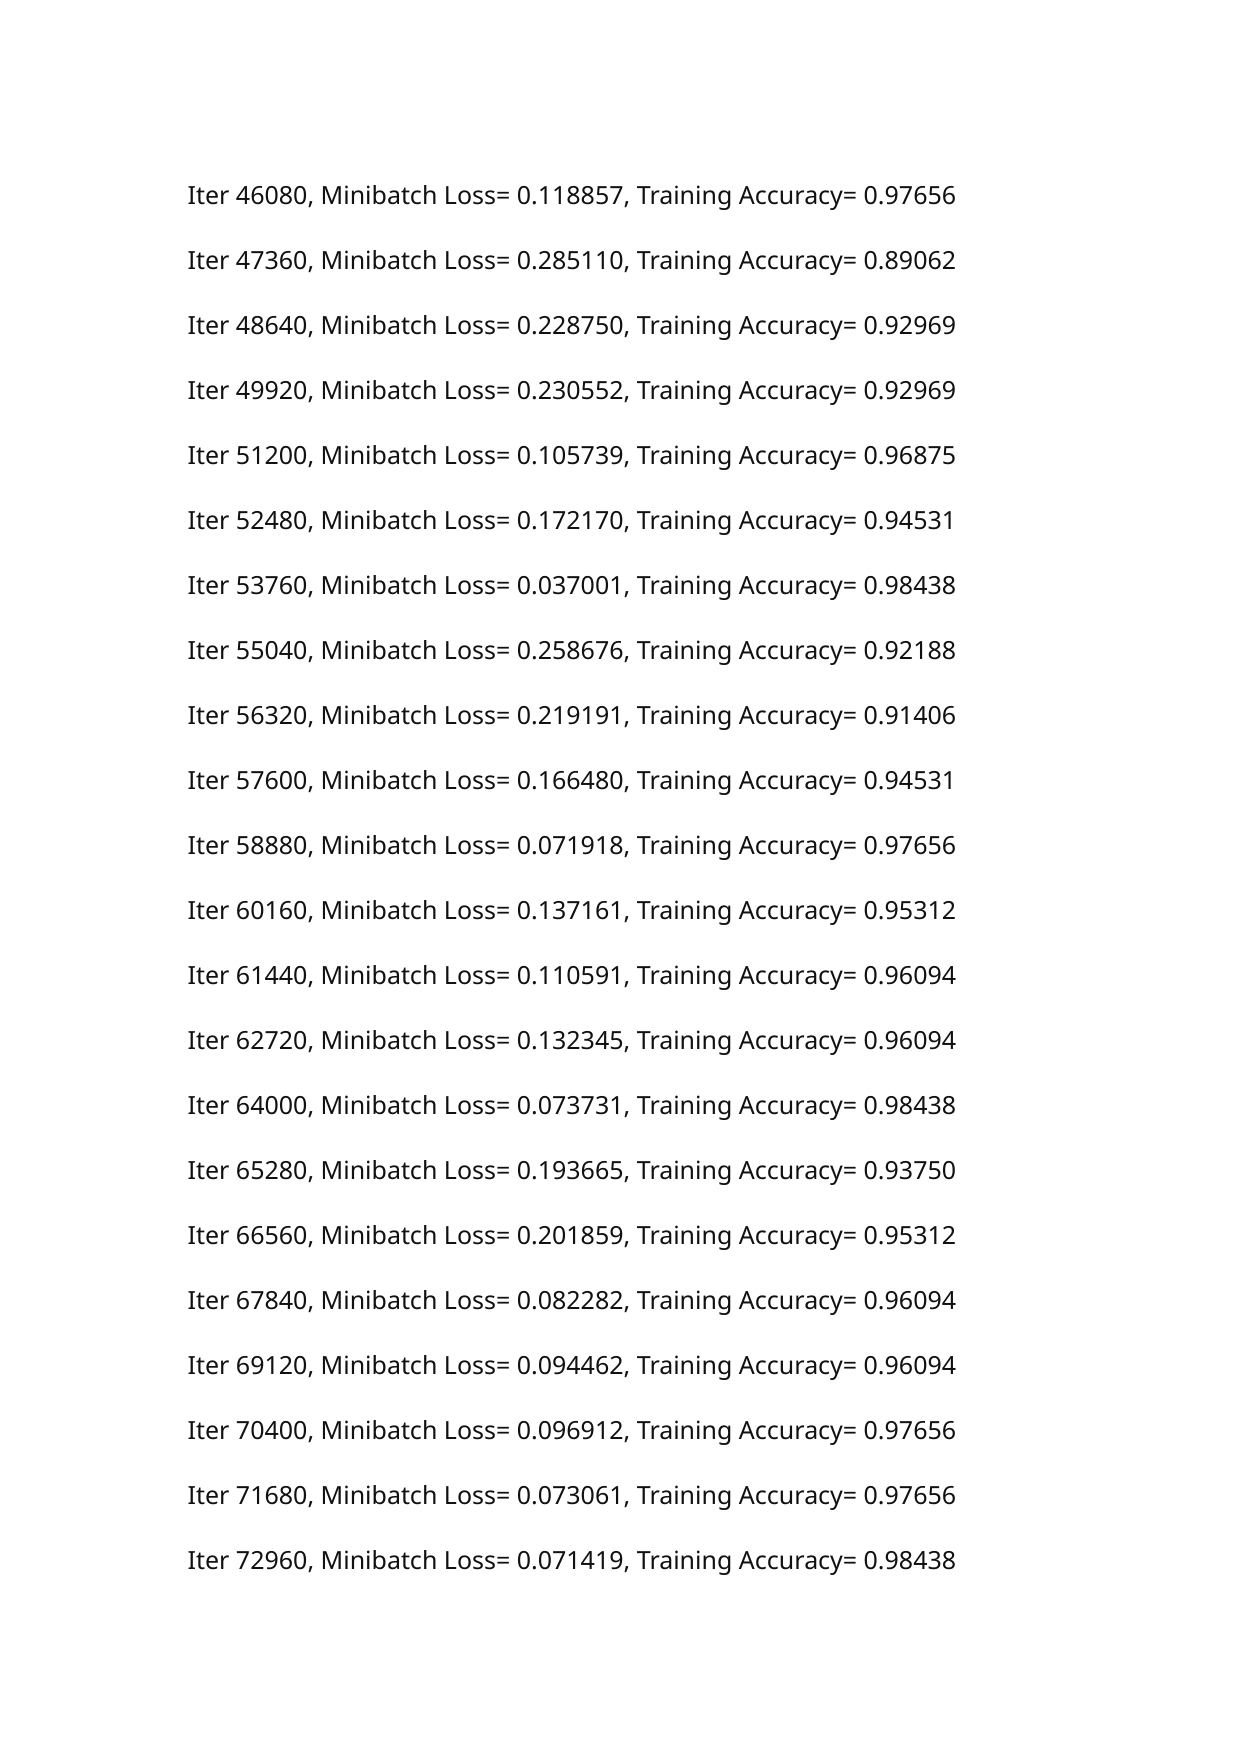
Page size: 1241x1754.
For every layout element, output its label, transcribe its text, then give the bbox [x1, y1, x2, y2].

text Iter 62720, Minibatch Loss= 0.132345, Training Accuracy= 0.96094 [187, 1007, 1053, 1072]
text Iter 58880, Minibatch Loss= 0.071918, Training Accuracy= 0.97656 [187, 812, 1053, 877]
text Iter 56320, Minibatch Loss= 0.219191, Training Accuracy= 0.91406 [187, 682, 1053, 747]
text Iter 64000, Minibatch Loss= 0.073731, Training Accuracy= 0.98438 [187, 1072, 1053, 1137]
text Iter 47360, Minibatch Loss= 0.285110, Training Accuracy= 0.89062 [187, 227, 1053, 292]
text Iter 60160, Minibatch Loss= 0.137161, Training Accuracy= 0.95312 [187, 877, 1053, 942]
text Iter 46080, Minibatch Loss= 0.118857, Training Accuracy= 0.97656 [187, 162, 1053, 227]
text Iter 70400, Minibatch Loss= 0.096912, Training Accuracy= 0.97656 [187, 1397, 1053, 1462]
text Iter 71680, Minibatch Loss= 0.073061, Training Accuracy= 0.97656 [187, 1462, 1053, 1527]
text Iter 67840, Minibatch Loss= 0.082282, Training Accuracy= 0.96094 [187, 1267, 1053, 1332]
text Iter 65280, Minibatch Loss= 0.193665, Training Accuracy= 0.93750 [187, 1137, 1053, 1202]
text Iter 66560, Minibatch Loss= 0.201859, Training Accuracy= 0.95312 [187, 1202, 1053, 1267]
text Iter 61440, Minibatch Loss= 0.110591, Training Accuracy= 0.96094 [187, 942, 1053, 1007]
text Iter 53760, Minibatch Loss= 0.037001, Training Accuracy= 0.98438 [187, 552, 1053, 617]
text Iter 69120, Minibatch Loss= 0.094462, Training Accuracy= 0.96094 [187, 1332, 1053, 1397]
text Iter 57600, Minibatch Loss= 0.166480, Training Accuracy= 0.94531 [187, 747, 1053, 812]
text Iter 55040, Minibatch Loss= 0.258676, Training Accuracy= 0.92188 [187, 617, 1053, 682]
text Iter 52480, Minibatch Loss= 0.172170, Training Accuracy= 0.94531 [187, 487, 1053, 552]
text Iter 72960, Minibatch Loss= 0.071419, Training Accuracy= 0.98438 [187, 1527, 1053, 1592]
text Iter 49920, Minibatch Loss= 0.230552, Training Accuracy= 0.92969 [187, 357, 1053, 422]
text Iter 48640, Minibatch Loss= 0.228750, Training Accuracy= 0.92969 [187, 292, 1053, 357]
text Iter 51200, Minibatch Loss= 0.105739, Training Accuracy= 0.96875 [187, 422, 1053, 487]
